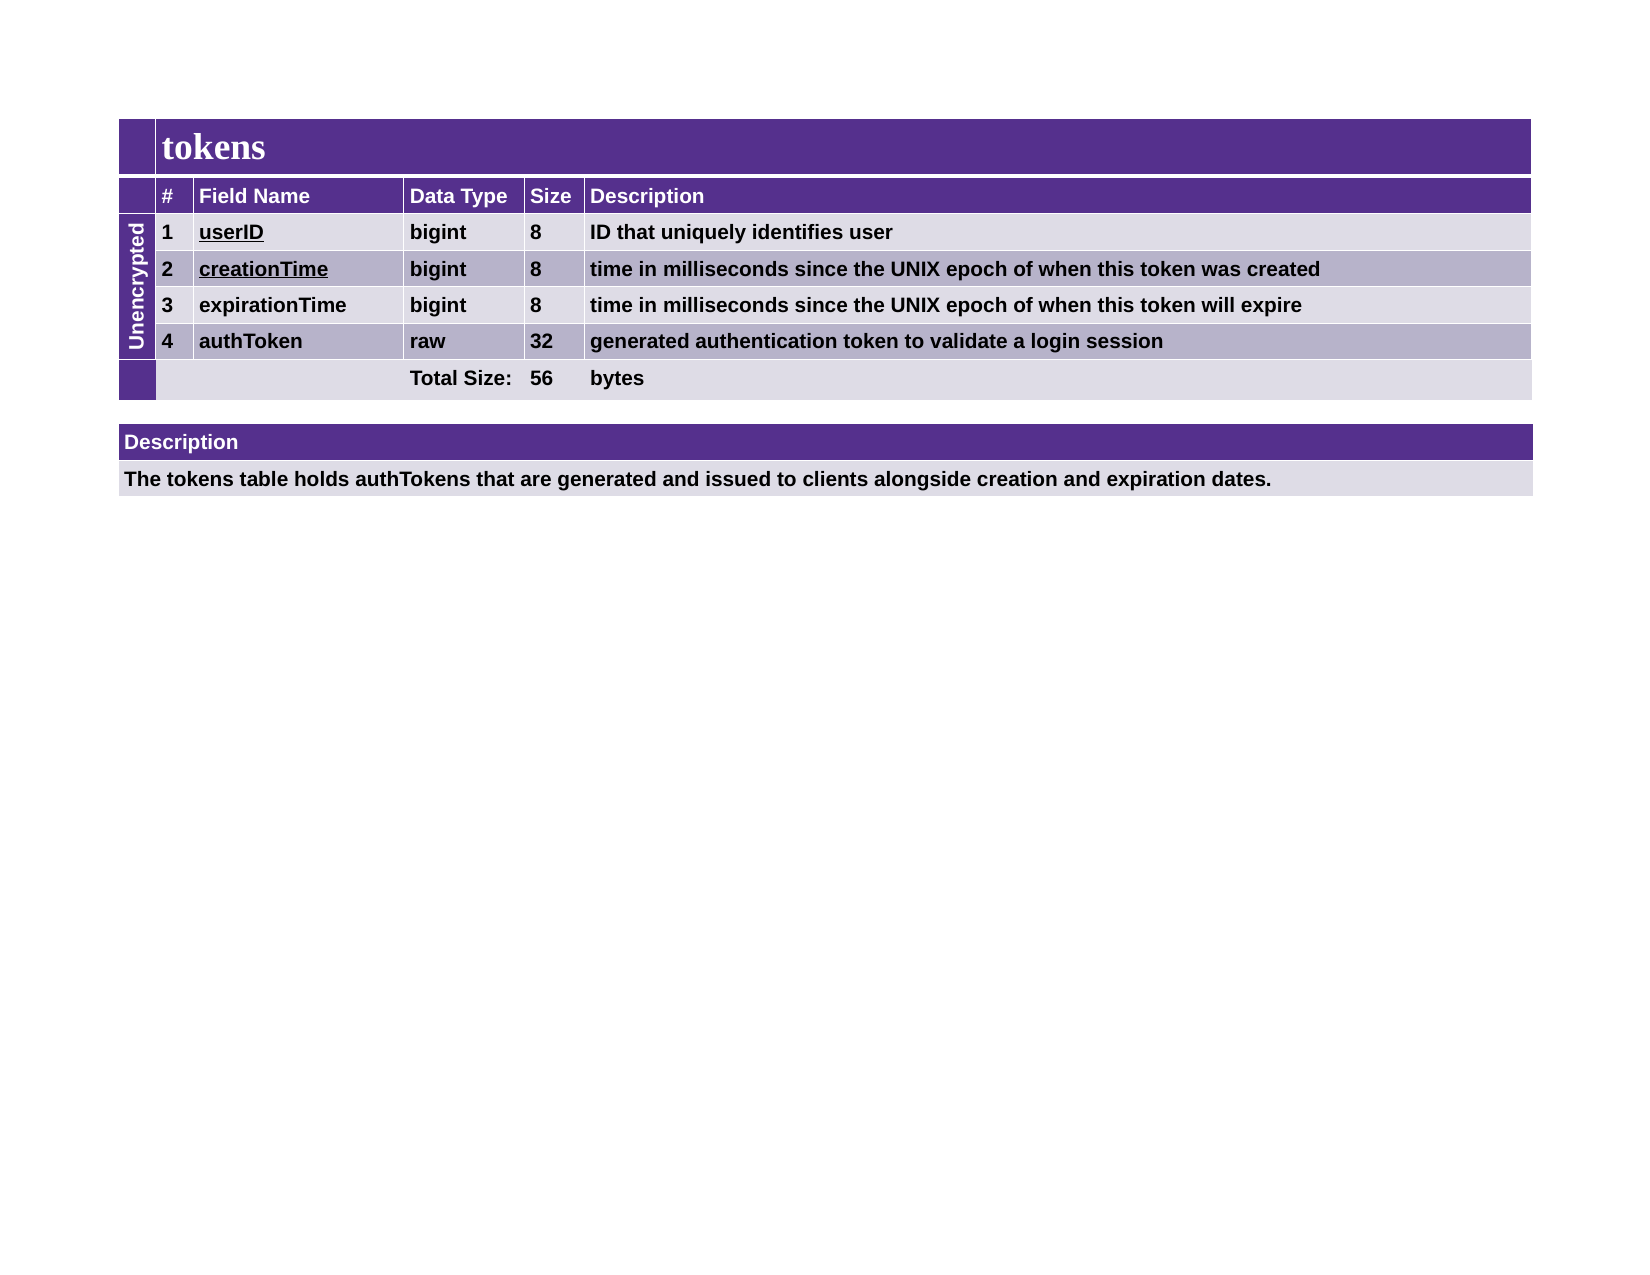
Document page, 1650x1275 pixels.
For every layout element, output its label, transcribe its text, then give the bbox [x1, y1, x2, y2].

table_cell 32 [525, 324, 584, 359]
table_cell authToken [194, 324, 403, 359]
table_cell bytes [584, 360, 1532, 400]
table_cell 56 [524, 360, 584, 400]
table_cell creationTime [194, 251, 403, 286]
table_cell Field Name [194, 178, 403, 213]
table_cell [119, 178, 155, 213]
table_cell Unencrypted [119, 214, 155, 359]
table_cell Size [525, 178, 584, 213]
table_cell Data Type [404, 178, 524, 213]
table_cell [156, 360, 404, 400]
table_cell 2 [156, 251, 193, 286]
table_cell time in milliseconds since the UNIX epoch of when this token was created [585, 251, 1531, 286]
table_cell 1 [156, 214, 193, 250]
table_cell bigint [404, 251, 524, 286]
table_cell 4 [156, 324, 193, 359]
table_cell userID [194, 214, 403, 250]
table_cell 3 [156, 287, 193, 323]
table_cell ID that uniquely identifies user [585, 214, 1531, 250]
table_cell 8 [525, 214, 584, 250]
table_cell Description [585, 178, 1531, 213]
table_cell The tokens table holds authTokens that are generated and issued to clients alongside creation and expiration dates. [119, 461, 1533, 496]
table_cell bigint [404, 214, 524, 250]
table_cell [119, 360, 156, 400]
table_header [119, 119, 155, 174]
table_cell Total Size: [404, 360, 524, 400]
table_cell generated authentication token to validate a login session [585, 324, 1531, 359]
table_cell raw [404, 324, 524, 359]
table_cell # [156, 178, 193, 213]
table_cell 8 [525, 251, 584, 286]
table_cell time in milliseconds since the UNIX epoch of when this token will expire [585, 287, 1531, 323]
table_header tokens [156, 119, 1531, 174]
table_cell bigint [404, 287, 524, 323]
table_cell expirationTime [194, 287, 403, 323]
table_cell 8 [525, 287, 584, 323]
table_header Description [119, 424, 1533, 460]
